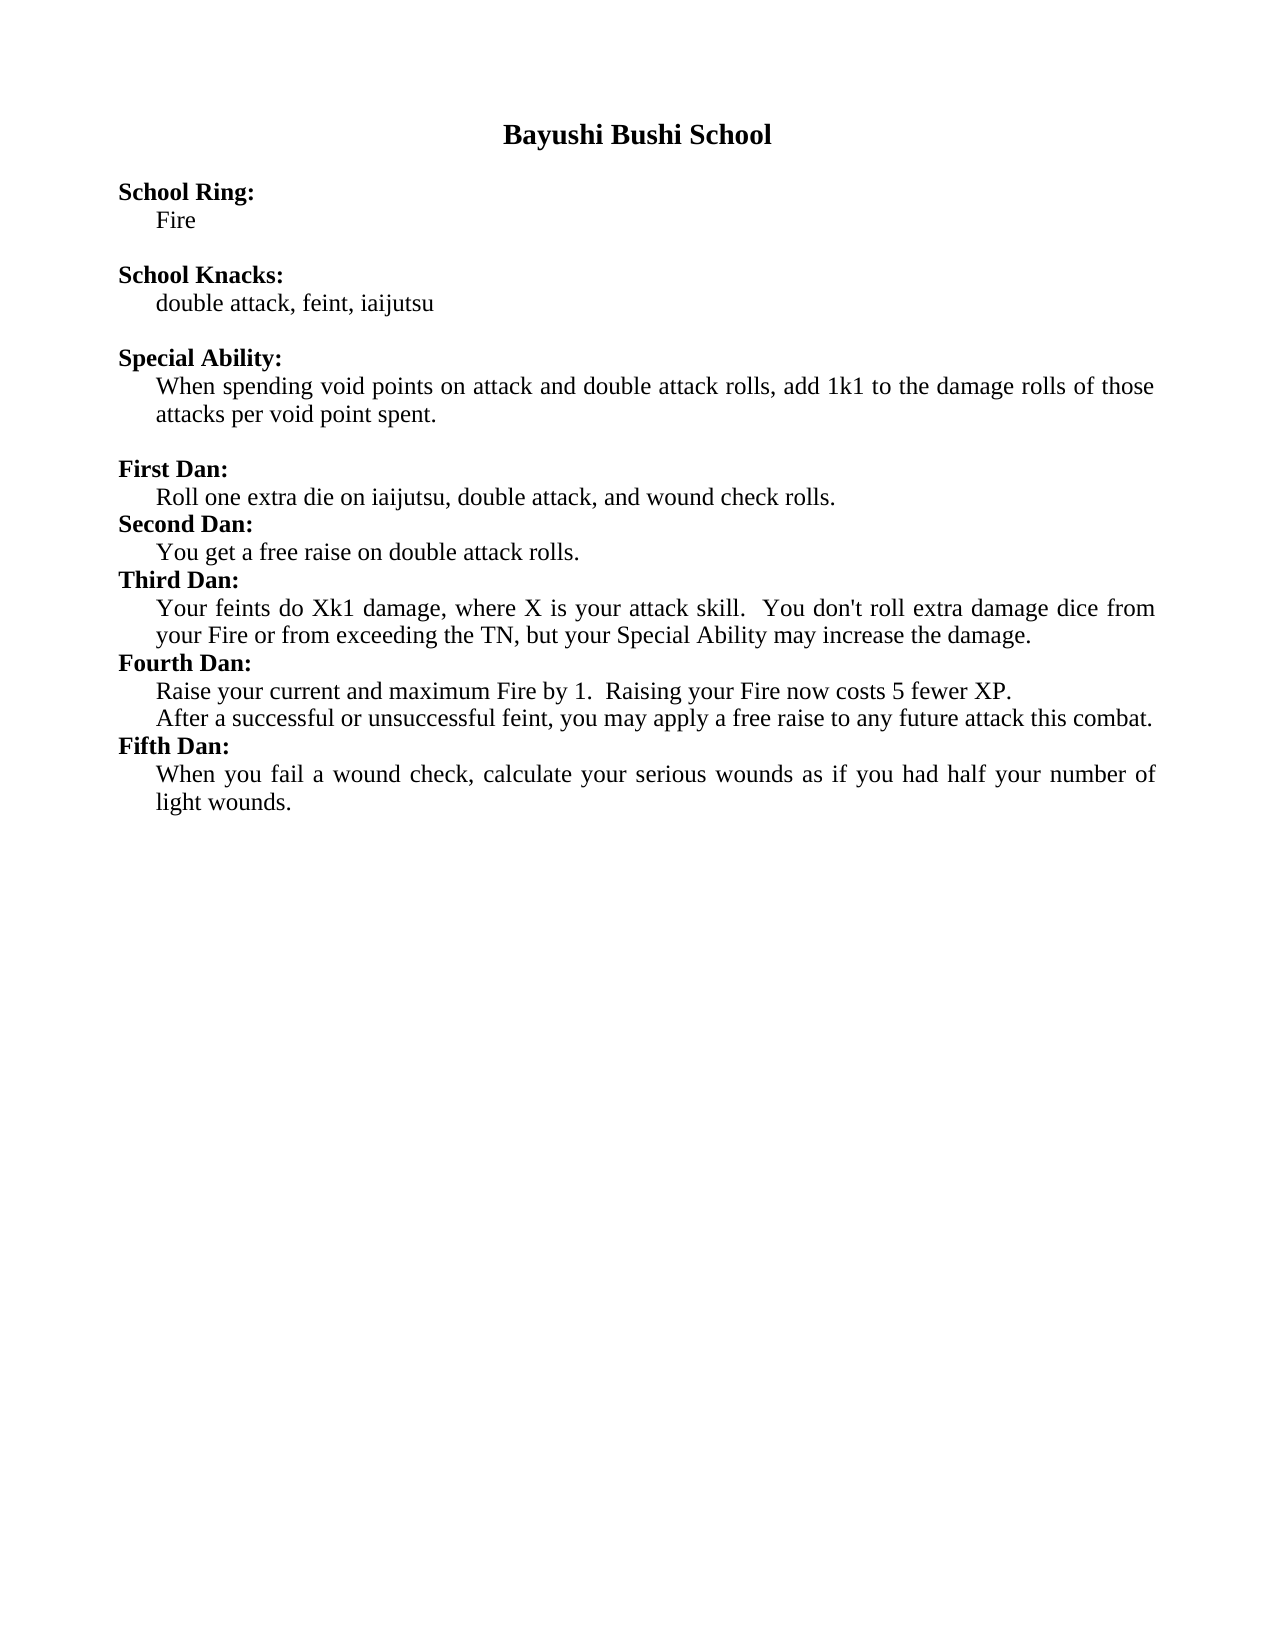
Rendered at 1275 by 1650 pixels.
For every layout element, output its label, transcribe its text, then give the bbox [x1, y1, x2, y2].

text You get a free raise on double attack rolls. [156, 538, 1157, 566]
text Your feints do Xk1 damage, where X is your attack skill. You don't roll extra damage dice from your Fire or from exceeding the TN, but your Special Ability may increase the damage. [156, 594, 1157, 649]
text Fire [156, 206, 1157, 233]
text Third Dan: [118, 566, 1157, 594]
text Fourth Dan: [118, 649, 1157, 677]
text Second Dan: [118, 511, 1157, 538]
text After a successful or unsuccessful feint, you may apply a free raise to any future attack this combat. [156, 704, 1157, 732]
text Roll one extra die on iaijutsu, double attack, and wound check rolls. [156, 483, 1157, 511]
text Fifth Dan: [118, 732, 1157, 760]
text When you fail a wound check, calculate your serious wounds as if you had half your number of light wounds. [156, 760, 1157, 815]
text double attack, feint, iaijutsu [156, 289, 1157, 317]
text Raise your current and maximum Fire by 1. Raising your Fire now costs 5 fewer XP. [156, 677, 1157, 704]
text School Knacks: [118, 261, 1157, 289]
text When spending void points on attack and double attack rolls, add 1k1 to the damage rolls of those attacks per void point spent. [156, 372, 1157, 427]
text First Dan: [118, 455, 1157, 483]
text School Ring: [118, 178, 1157, 206]
text Bayushi Bushi School [118, 118, 1157, 150]
text Special Ability: [118, 344, 1157, 372]
